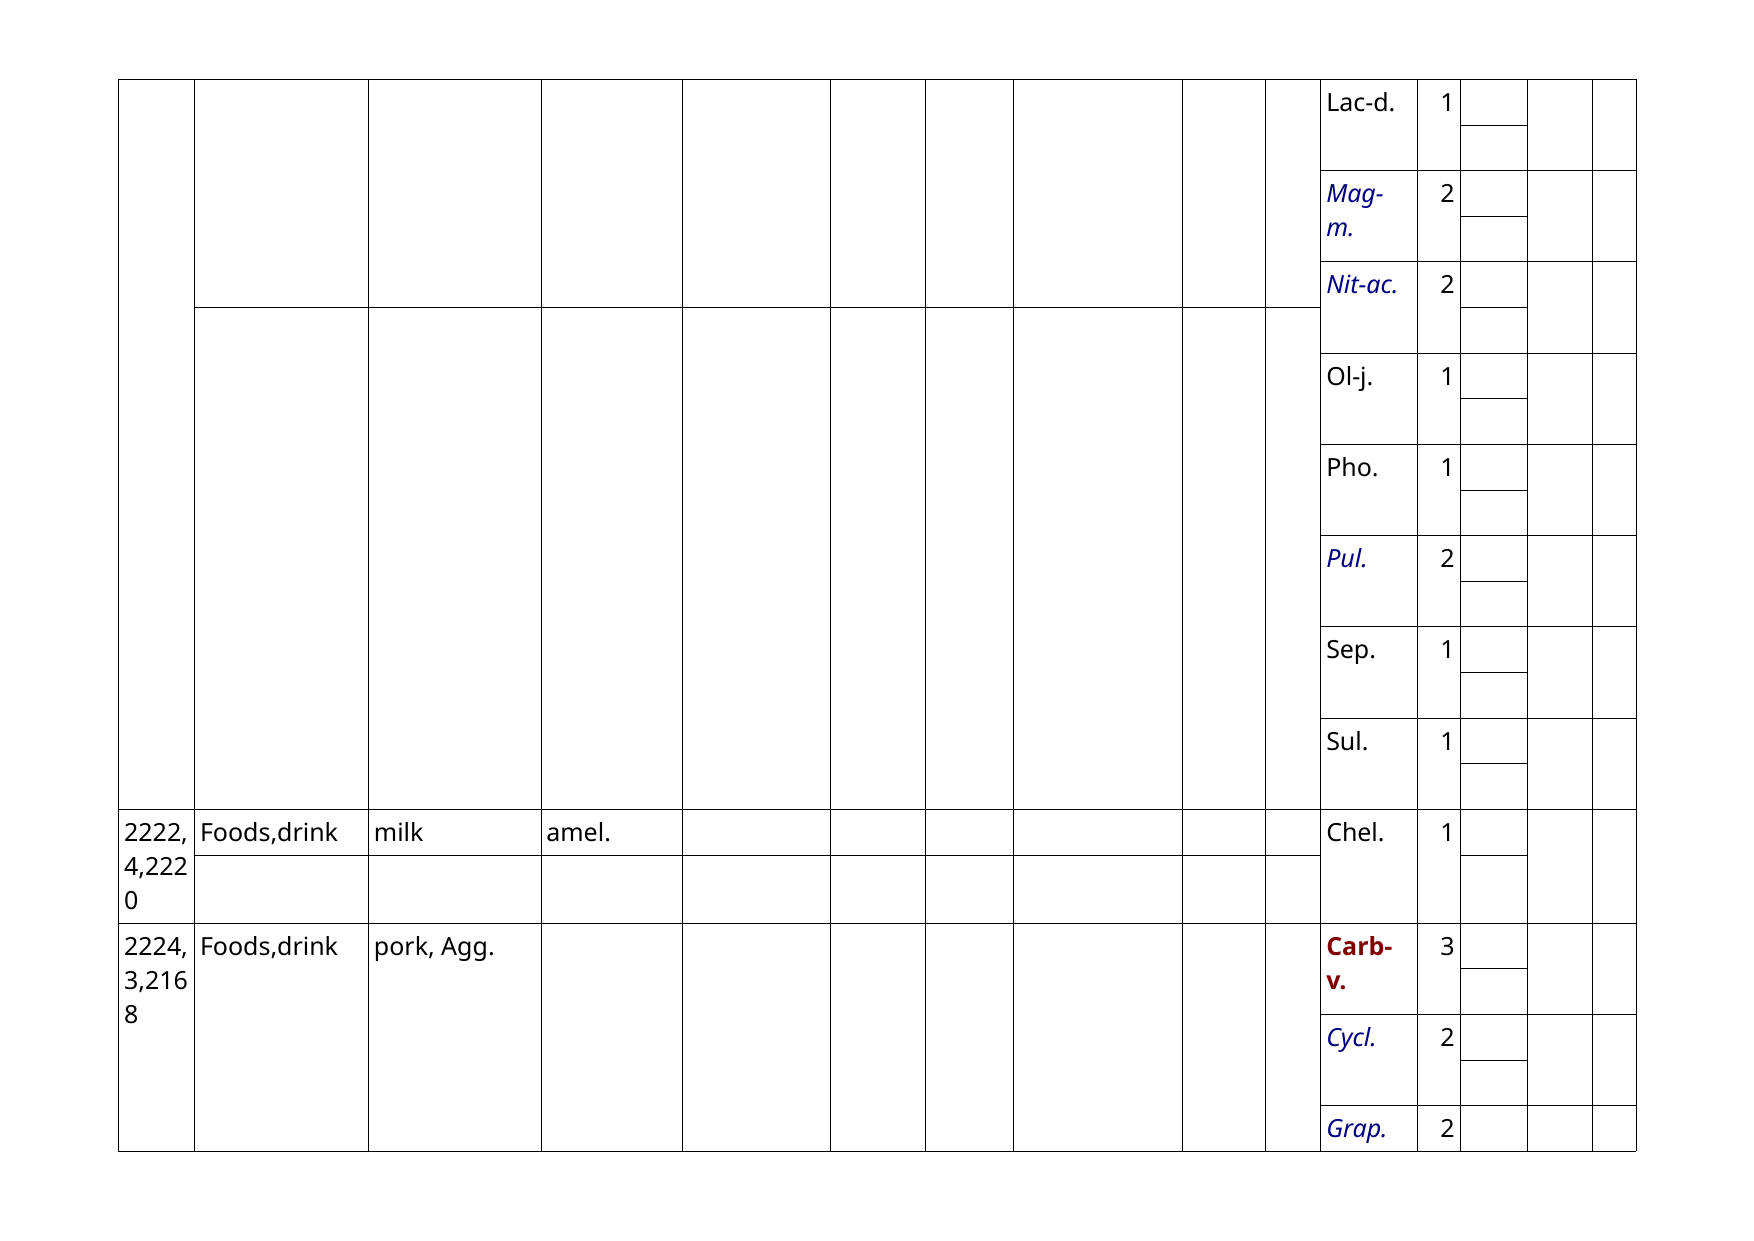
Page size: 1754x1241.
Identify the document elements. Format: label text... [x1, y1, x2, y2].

table_cell [1183, 856, 1265, 923]
table_cell [1183, 924, 1265, 1151]
table_cell 3 [1418, 924, 1460, 1014]
table_cell [1183, 80, 1265, 307]
table_cell Foods,drink [195, 810, 368, 854]
table_cell [1593, 354, 1636, 444]
table_cell [683, 80, 830, 307]
table_cell [1014, 308, 1182, 809]
table_cell [1593, 810, 1636, 923]
table_cell 1 [1418, 354, 1460, 444]
table_cell [1593, 1015, 1636, 1105]
table_cell 2224,3,2168 [119, 924, 194, 1151]
table_cell [1461, 126, 1527, 170]
table_cell [1528, 80, 1592, 170]
table_cell [1183, 810, 1265, 854]
table_cell [1461, 536, 1527, 581]
table_cell 1 [1418, 719, 1460, 809]
table_cell [1461, 445, 1527, 489]
table_cell [1183, 308, 1265, 809]
table_cell [542, 80, 682, 307]
table_cell 1 [1418, 810, 1460, 923]
table_cell [831, 308, 925, 809]
table_cell [1593, 719, 1636, 809]
table_cell [1266, 308, 1320, 809]
table_cell [1593, 924, 1636, 1014]
table_cell Pul. [1321, 536, 1417, 626]
table_cell [1528, 354, 1592, 444]
table_cell 2 [1418, 1015, 1460, 1105]
table_cell [926, 856, 1013, 923]
table_cell 2 [1418, 262, 1460, 353]
table_cell [1593, 262, 1636, 353]
table_cell [1593, 171, 1636, 261]
table_cell [1266, 810, 1320, 854]
table_cell [831, 810, 925, 854]
table_cell [831, 80, 925, 307]
table_cell [1461, 924, 1527, 968]
table_cell [926, 810, 1013, 854]
table_cell [1528, 719, 1592, 809]
table_cell [683, 810, 830, 854]
table_cell [1528, 1106, 1592, 1151]
table_cell [1593, 627, 1636, 718]
table_cell Grap. [1321, 1106, 1417, 1151]
table_cell [1528, 1015, 1592, 1105]
table_cell 1 [1418, 627, 1460, 718]
table_cell Mag- m. [1321, 171, 1417, 261]
table_cell [1528, 924, 1592, 1014]
table_cell [1461, 1015, 1527, 1059]
table_cell [369, 80, 541, 307]
table_cell [195, 308, 368, 809]
table_cell [1014, 80, 1182, 307]
table_cell [1461, 582, 1527, 626]
table_cell Carb-v. [1321, 924, 1417, 1014]
table_cell Sep. [1321, 627, 1417, 718]
table_cell 2222,4,2220 [119, 810, 194, 923]
table_cell amel. [542, 810, 682, 854]
table_cell [1528, 171, 1592, 261]
table_cell [1593, 536, 1636, 626]
table_cell [369, 856, 541, 923]
table_cell [1461, 354, 1527, 398]
table_cell [1461, 856, 1527, 923]
table_cell [1461, 969, 1527, 1014]
table_cell [542, 308, 682, 809]
table_cell [926, 308, 1013, 809]
table_cell [1266, 80, 1320, 307]
table_cell [1461, 217, 1527, 261]
table_cell 2 [1418, 171, 1460, 261]
table_cell [683, 856, 830, 923]
table_cell [369, 308, 541, 809]
table_cell Foods,drink [195, 924, 368, 1151]
table_cell [1461, 719, 1527, 763]
table_cell [1461, 491, 1527, 535]
table_cell [1461, 308, 1527, 353]
table_cell 2 [1418, 536, 1460, 626]
table_cell [831, 924, 925, 1151]
table_cell [119, 80, 194, 809]
table_cell 1 [1418, 445, 1460, 535]
table_cell [926, 80, 1013, 307]
table_cell [926, 924, 1013, 1151]
table_cell [195, 856, 368, 923]
table_cell [1461, 399, 1527, 444]
table_cell [683, 924, 830, 1151]
table_cell [1528, 445, 1592, 535]
table_cell 1 [1418, 80, 1460, 170]
table_cell [1461, 171, 1527, 216]
table_cell Pho. [1321, 445, 1417, 535]
table_cell [1528, 536, 1592, 626]
table_cell [1266, 924, 1320, 1151]
table_cell [1014, 924, 1182, 1151]
table_cell [831, 856, 925, 923]
table_cell [1528, 627, 1592, 718]
table_cell [1014, 856, 1182, 923]
table_cell [195, 80, 368, 307]
table_cell pork, Agg. [369, 924, 541, 1151]
table_cell [1461, 262, 1527, 307]
table_cell [1461, 673, 1527, 718]
table_cell [1461, 1061, 1527, 1105]
table_cell [1014, 810, 1182, 854]
table_cell [1528, 810, 1592, 923]
table_cell [1461, 80, 1527, 124]
table_cell milk [369, 810, 541, 854]
table_cell 2 [1418, 1106, 1460, 1151]
table_cell [1461, 627, 1527, 672]
table_cell Sul. [1321, 719, 1417, 809]
table_cell Chel. [1321, 810, 1417, 923]
table_cell Ol-j. [1321, 354, 1417, 444]
table_cell [1461, 810, 1527, 854]
table_cell [1461, 1106, 1527, 1151]
table_cell [542, 924, 682, 1151]
table_cell [683, 308, 830, 809]
table_cell [1593, 445, 1636, 535]
table_cell [1266, 856, 1320, 923]
table_cell [1593, 80, 1636, 170]
table_cell [542, 856, 682, 923]
table_cell Cycl. [1321, 1015, 1417, 1105]
table_cell [1528, 262, 1592, 353]
table_cell [1461, 764, 1527, 809]
table_cell [1593, 1106, 1636, 1151]
table_cell Nit-ac. [1321, 262, 1417, 353]
table_cell Lac-d. [1321, 80, 1417, 170]
